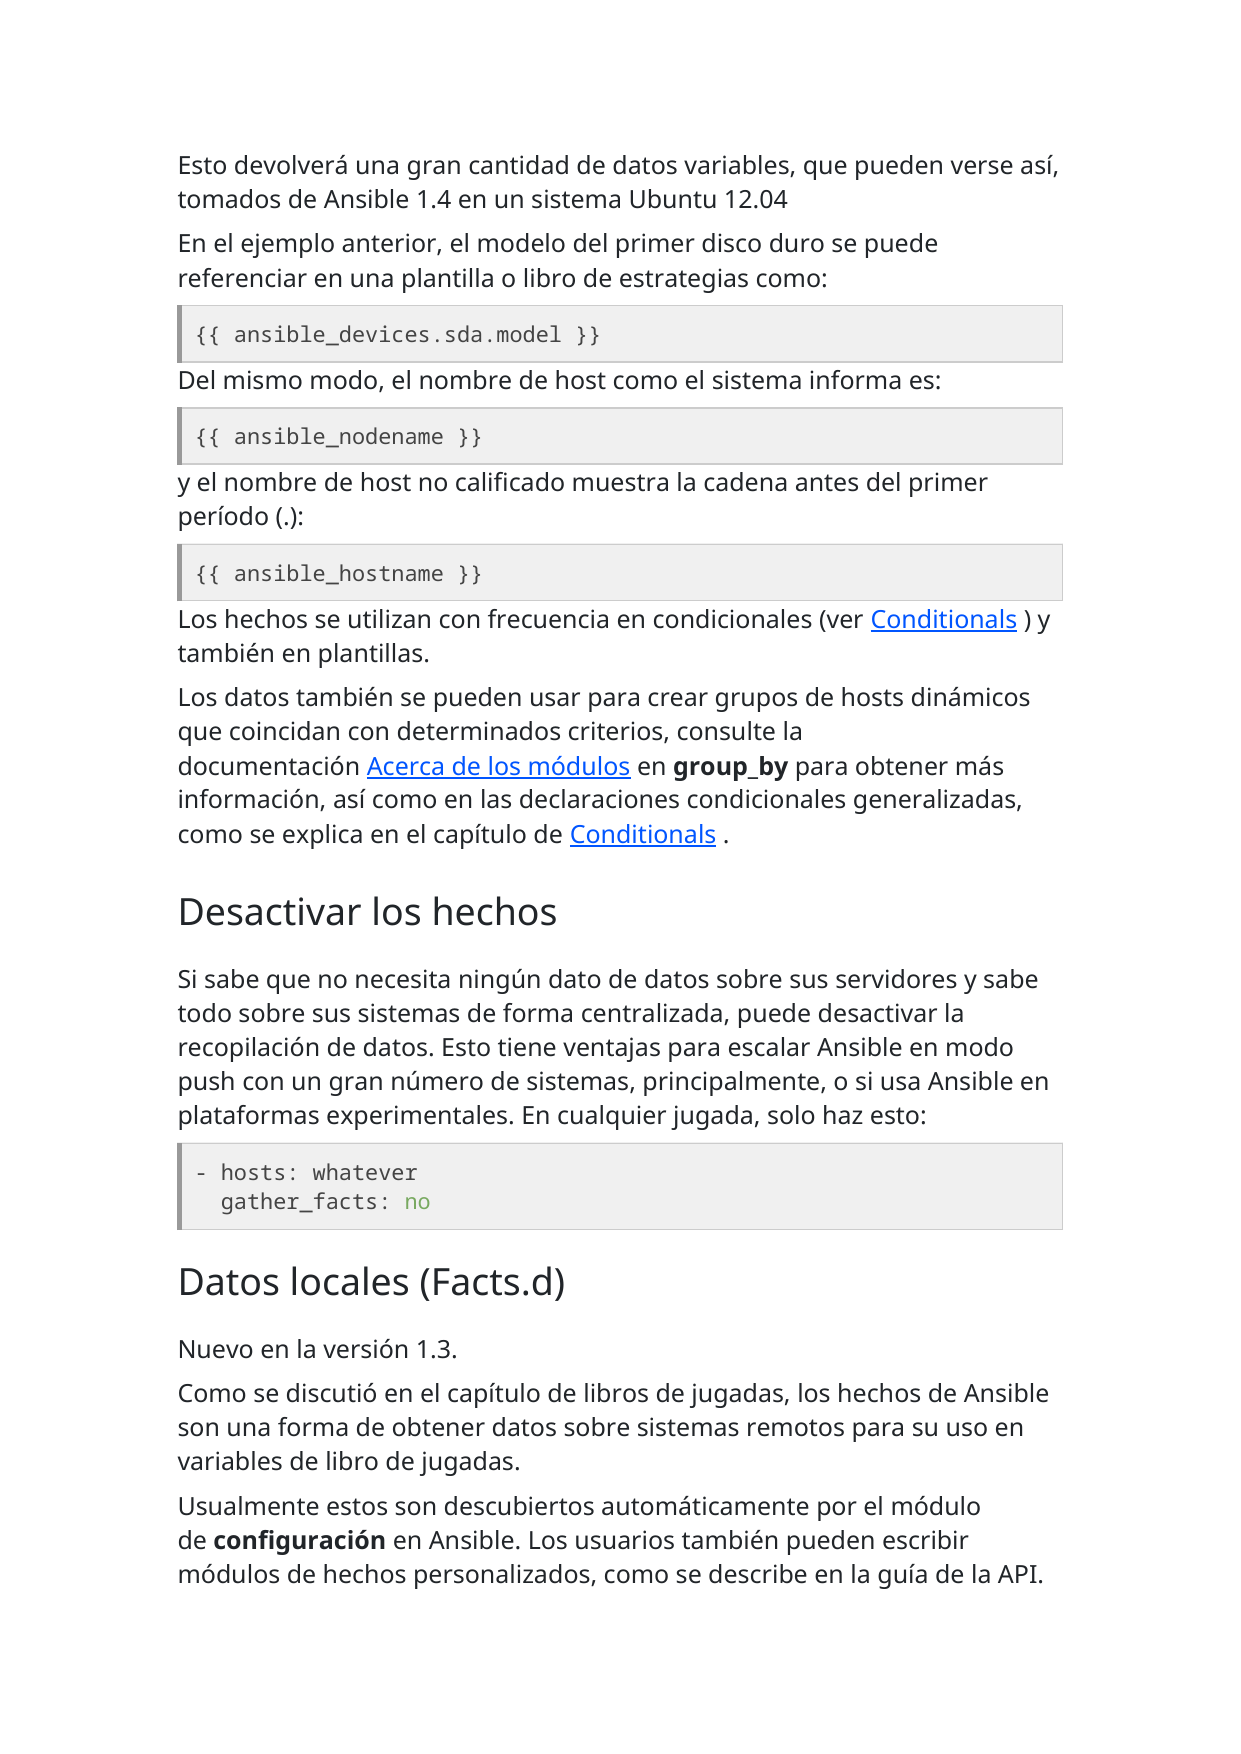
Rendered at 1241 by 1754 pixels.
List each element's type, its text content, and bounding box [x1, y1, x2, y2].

text {{ ansible_devices.sda.model }} [182, 306, 1062, 361]
text Si sabe que no necesita ningún dato de datos sobre sus servidores y sabe todo sobre sus sistemas de forma centralizada, puede desactivar la recopilación de datos. Esto tiene ventajas para escalar Ansible en modo push con un gran número de sistemas, principalmente, o si usa Ansible en plataformas experimentales. En cualquier jugada, solo haz esto: [177, 962, 1063, 1132]
text Usualmente estos son descubiertos automáticamente por el módulo de configuración en Ansible. Los usuarios también pueden escribir módulos de hechos personalizados, como se describe en la guía de la API. [177, 1488, 1063, 1591]
text En el ejemplo anterior, el modelo del primer disco duro se puede referenciar en una plantilla o libro de estrategias como: [177, 226, 1063, 294]
text Esto devolverá una gran cantidad de datos variables, que pueden verse así, tomados de Ansible 1.4 en un sistema Ubuntu 12.04 [177, 148, 1063, 216]
text gather_facts: no [182, 1172, 1062, 1229]
text Nuevo en la versión 1.3. [177, 1331, 1063, 1365]
text {{ ansible_nodename }} [182, 409, 1062, 463]
text Datos locales (Facts.d) [177, 1255, 1063, 1306]
text - hosts: whatever [182, 1144, 1062, 1172]
text Como se discutió en el capítulo de libros de jugadas, los hechos de Ansible son una forma de obtener datos sobre sistemas remotos para su uso en variables de libro de jugadas. [177, 1376, 1063, 1478]
text Del mismo modo, el nombre de host como el sistema informa es: [177, 363, 1063, 397]
text Los hechos se utilizan con frecuencia en condicionales (ver Conditionals ) y también en plantillas. [177, 601, 1063, 669]
text Los datos también se pueden usar para crear grupos de hosts dinámicos que coincidan con determinados criterios, consulte la documentación Acerca de los módulos en group_by para obtener más información, así como en las declaraciones condicionales generalizadas, como se explica en el capítulo de Conditionals . [177, 680, 1063, 850]
text {{ ansible_hostname }} [182, 545, 1062, 600]
text y el nombre de host no calificado muestra la cadena antes del primer período (.): [177, 465, 1063, 533]
text Desactivar los hechos [177, 886, 1063, 937]
